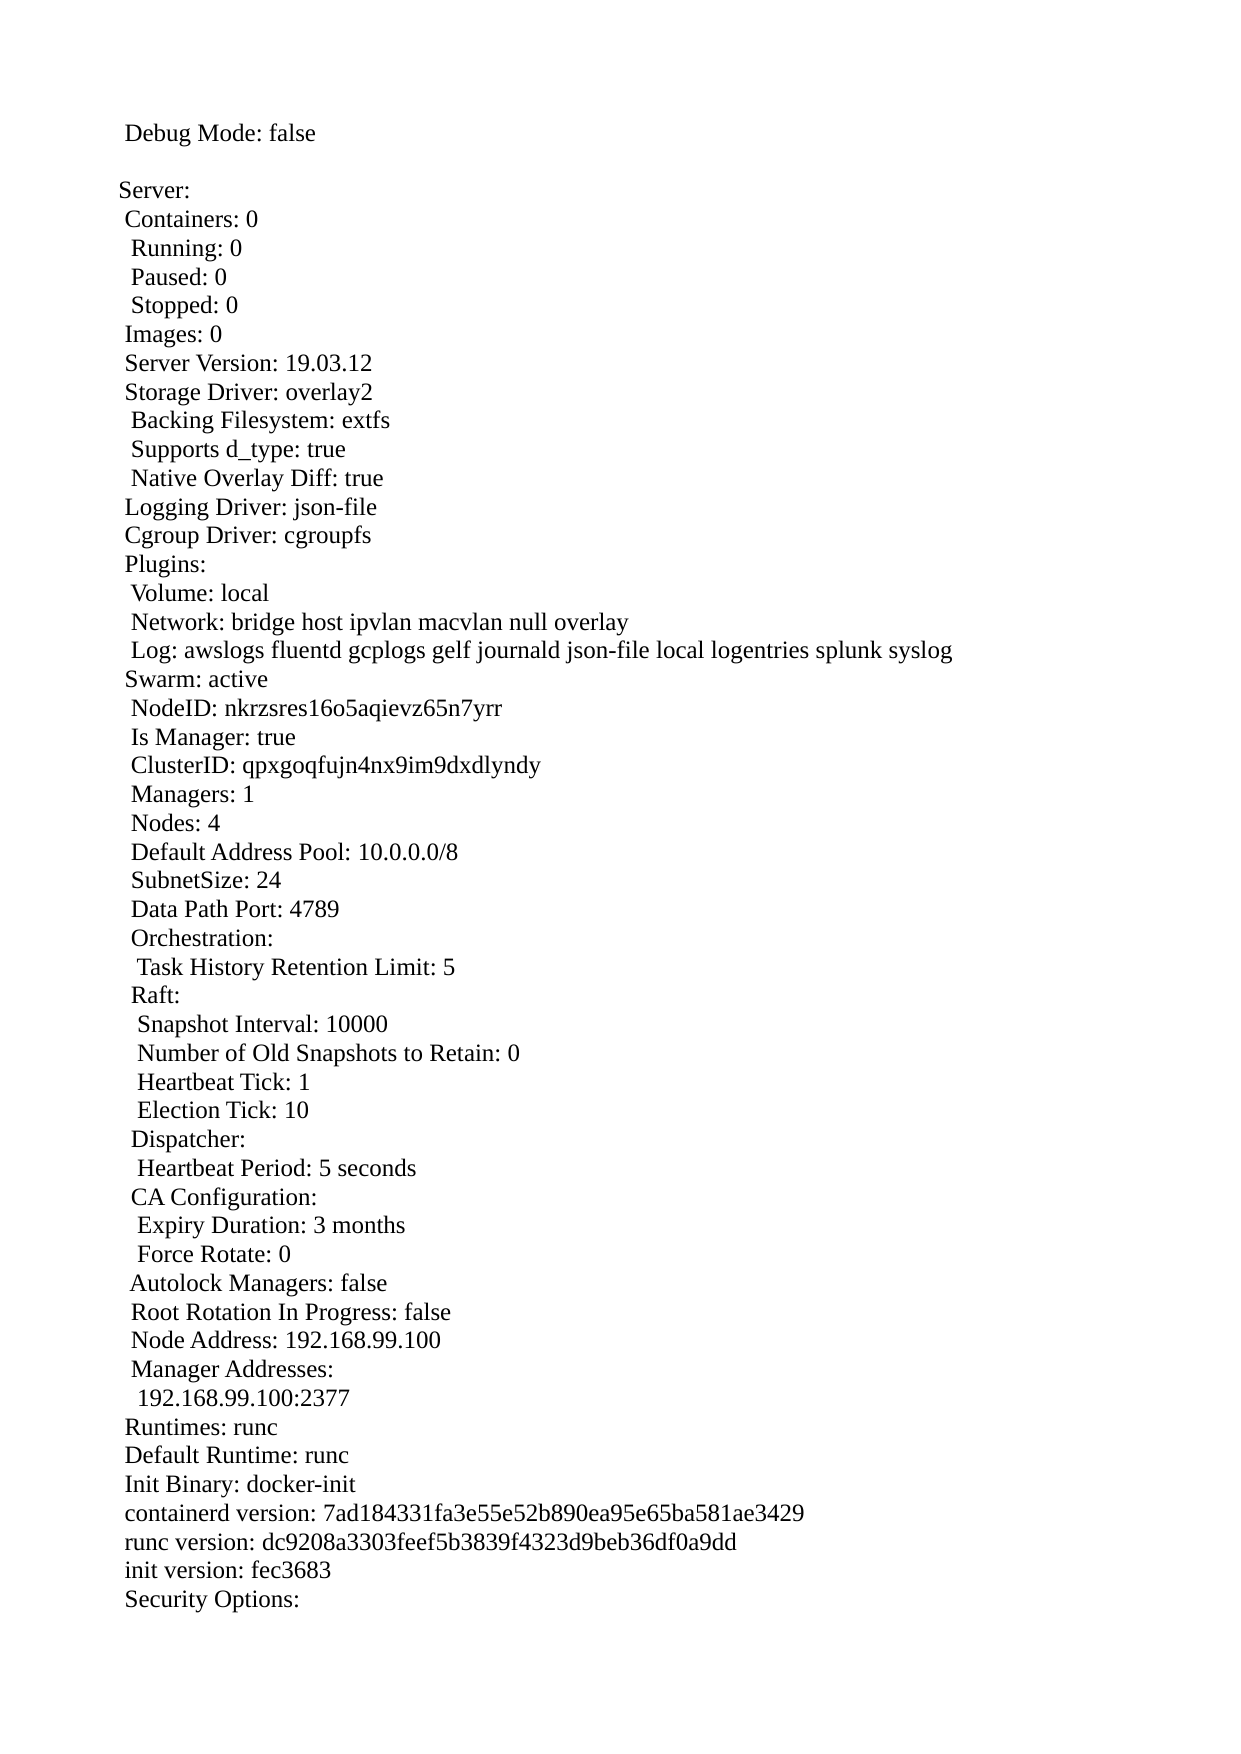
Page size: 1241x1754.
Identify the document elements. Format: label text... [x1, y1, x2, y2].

text Expiry Duration: 3 months [118, 1211, 1122, 1239]
text Data Path Port: 4789 [118, 894, 1122, 923]
text Debug Mode: false [118, 118, 1122, 147]
text CA Configuration: [118, 1182, 1122, 1211]
text Images: 0 [118, 319, 1122, 348]
text Orchestration: [118, 923, 1122, 952]
text Manager Addresses: [118, 1354, 1122, 1383]
text Containers: 0 [118, 204, 1122, 233]
text Stopped: 0 [118, 291, 1122, 319]
text Nodes: 4 [118, 808, 1122, 837]
text Cgroup Driver: cgroupfs [118, 521, 1122, 549]
text 192.168.99.100:2377 [118, 1383, 1122, 1412]
text Running: 0 [118, 233, 1122, 262]
text Server: [118, 176, 1122, 204]
text Swarm: active [118, 664, 1122, 693]
text Volume: local [118, 578, 1122, 607]
text Supports d_type: true [118, 434, 1122, 463]
text init version: fec3683 [118, 1556, 1122, 1584]
text Log: awslogs fluentd gcplogs gelf journald json-file local logentries splunk syslog [118, 636, 1122, 664]
text Init Binary: docker-init [118, 1469, 1122, 1498]
text SubnetSize: 24 [118, 866, 1122, 894]
text Logging Driver: json-file [118, 492, 1122, 521]
text Election Tick: 10 [118, 1096, 1122, 1124]
text Backing Filesystem: extfs [118, 406, 1122, 434]
text Heartbeat Period: 5 seconds [118, 1153, 1122, 1182]
text Node Address: 192.168.99.100 [118, 1326, 1122, 1354]
text NodeID: nkrzsres16o5aqievz65n7yrr [118, 693, 1122, 722]
text Is Manager: true [118, 722, 1122, 751]
text Number of Old Snapshots to Retain: 0 [118, 1038, 1122, 1067]
text Raft: [118, 981, 1122, 1009]
text Security Options: [118, 1584, 1122, 1613]
text Heartbeat Tick: 1 [118, 1067, 1122, 1096]
text Autolock Managers: false [118, 1268, 1122, 1297]
text Task History Retention Limit: 5 [118, 952, 1122, 981]
text containerd version: 7ad184331fa3e55e52b890ea95e65ba581ae3429 [118, 1498, 1122, 1527]
text Network: bridge host ipvlan macvlan null overlay [118, 607, 1122, 636]
text Native Overlay Diff: true [118, 463, 1122, 492]
text ClusterID: qpxgoqfujn4nx9im9dxdlyndy [118, 751, 1122, 779]
text Plugins: [118, 549, 1122, 578]
text Paused: 0 [118, 262, 1122, 291]
text runc version: dc9208a3303feef5b3839f4323d9beb36df0a9dd [118, 1527, 1122, 1556]
text Server Version: 19.03.12 [118, 348, 1122, 377]
text Storage Driver: overlay2 [118, 377, 1122, 406]
text Runtimes: runc [118, 1412, 1122, 1441]
text Snapshot Interval: 10000 [118, 1009, 1122, 1038]
text Root Rotation In Progress: false [118, 1297, 1122, 1326]
text Default Address Pool: 10.0.0.0/8 [118, 837, 1122, 866]
text Force Rotate: 0 [118, 1239, 1122, 1268]
text Managers: 1 [118, 779, 1122, 808]
text Default Runtime: runc [118, 1441, 1122, 1469]
text Dispatcher: [118, 1124, 1122, 1153]
